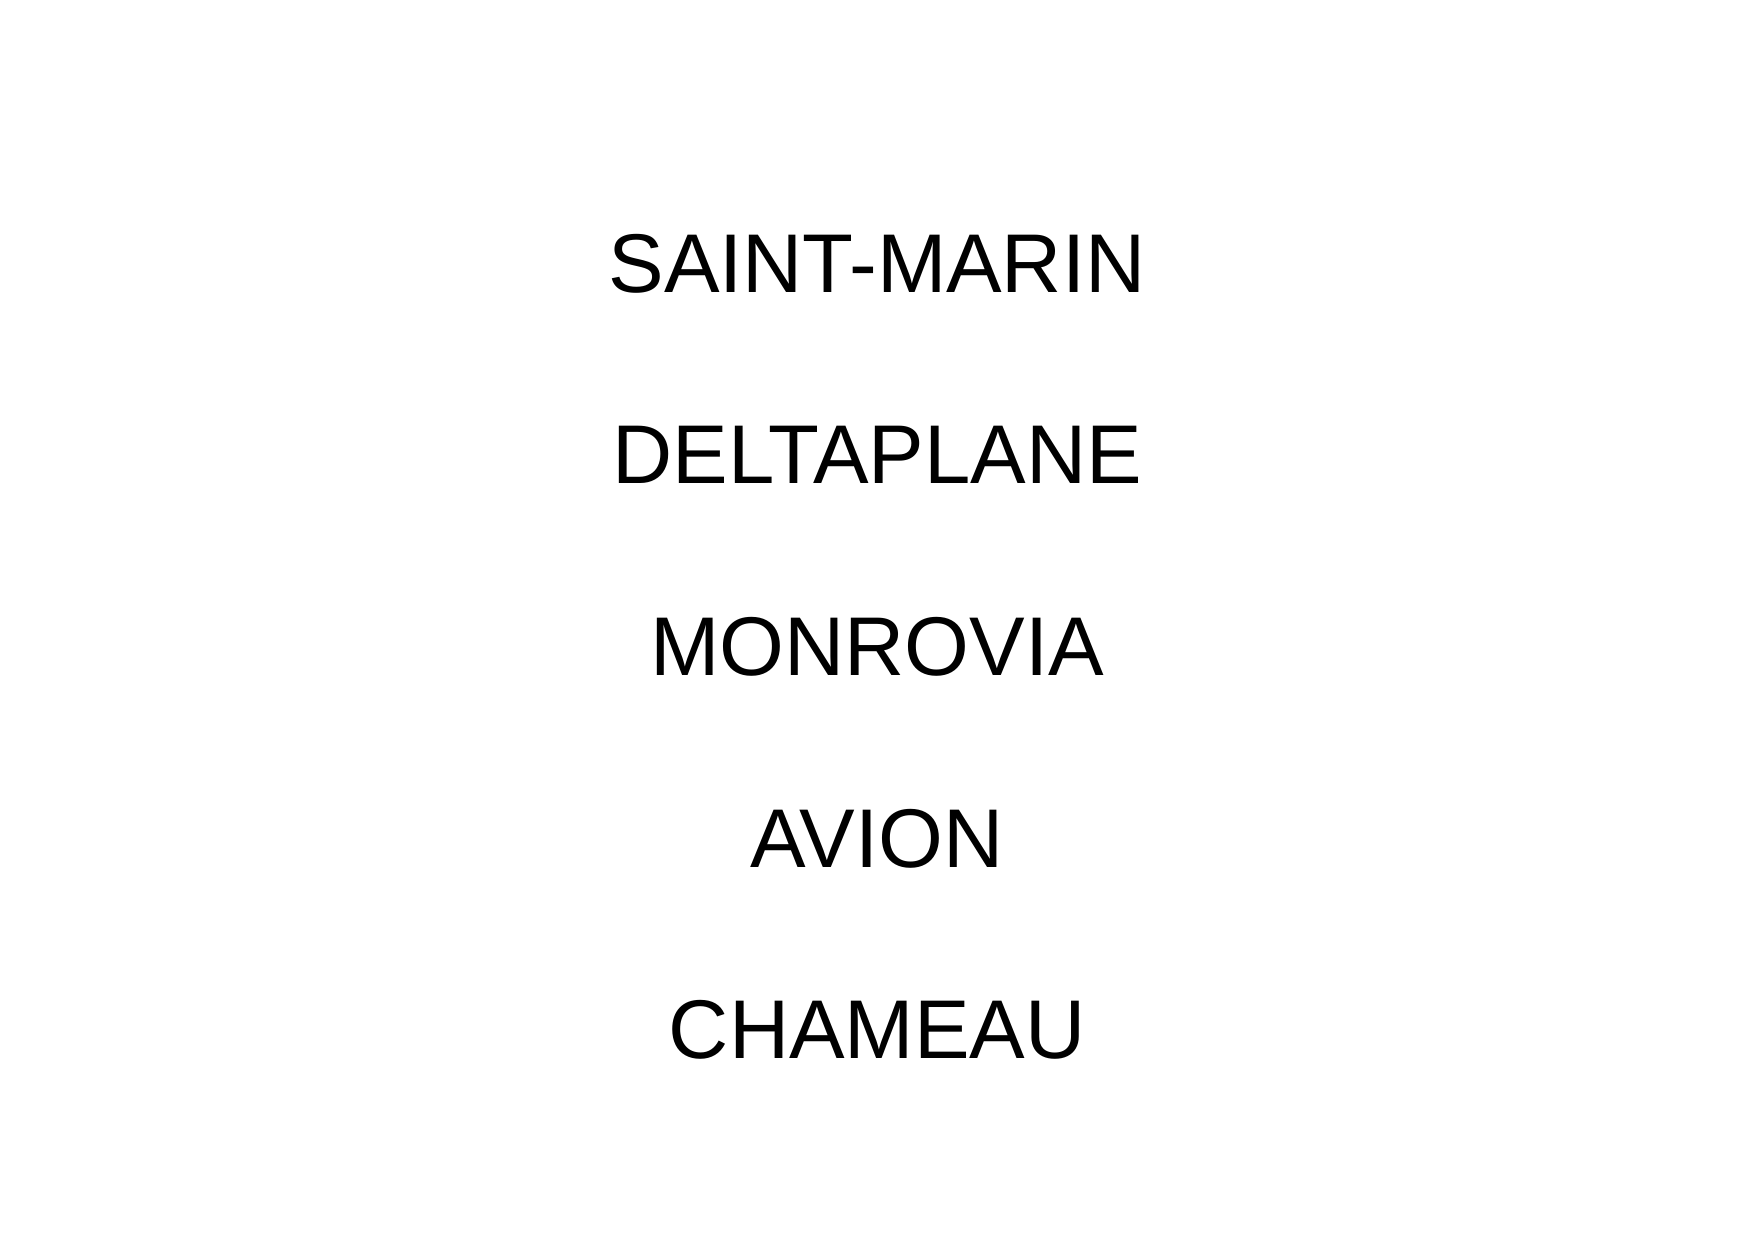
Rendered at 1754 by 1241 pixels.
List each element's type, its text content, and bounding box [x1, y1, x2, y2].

text AVION [118, 789, 1636, 885]
text DELTAPLANE [118, 406, 1636, 501]
text SAINT-MARIN [118, 214, 1636, 310]
text MONROVIA [118, 597, 1636, 693]
text CHAMEAU [118, 981, 1636, 1076]
